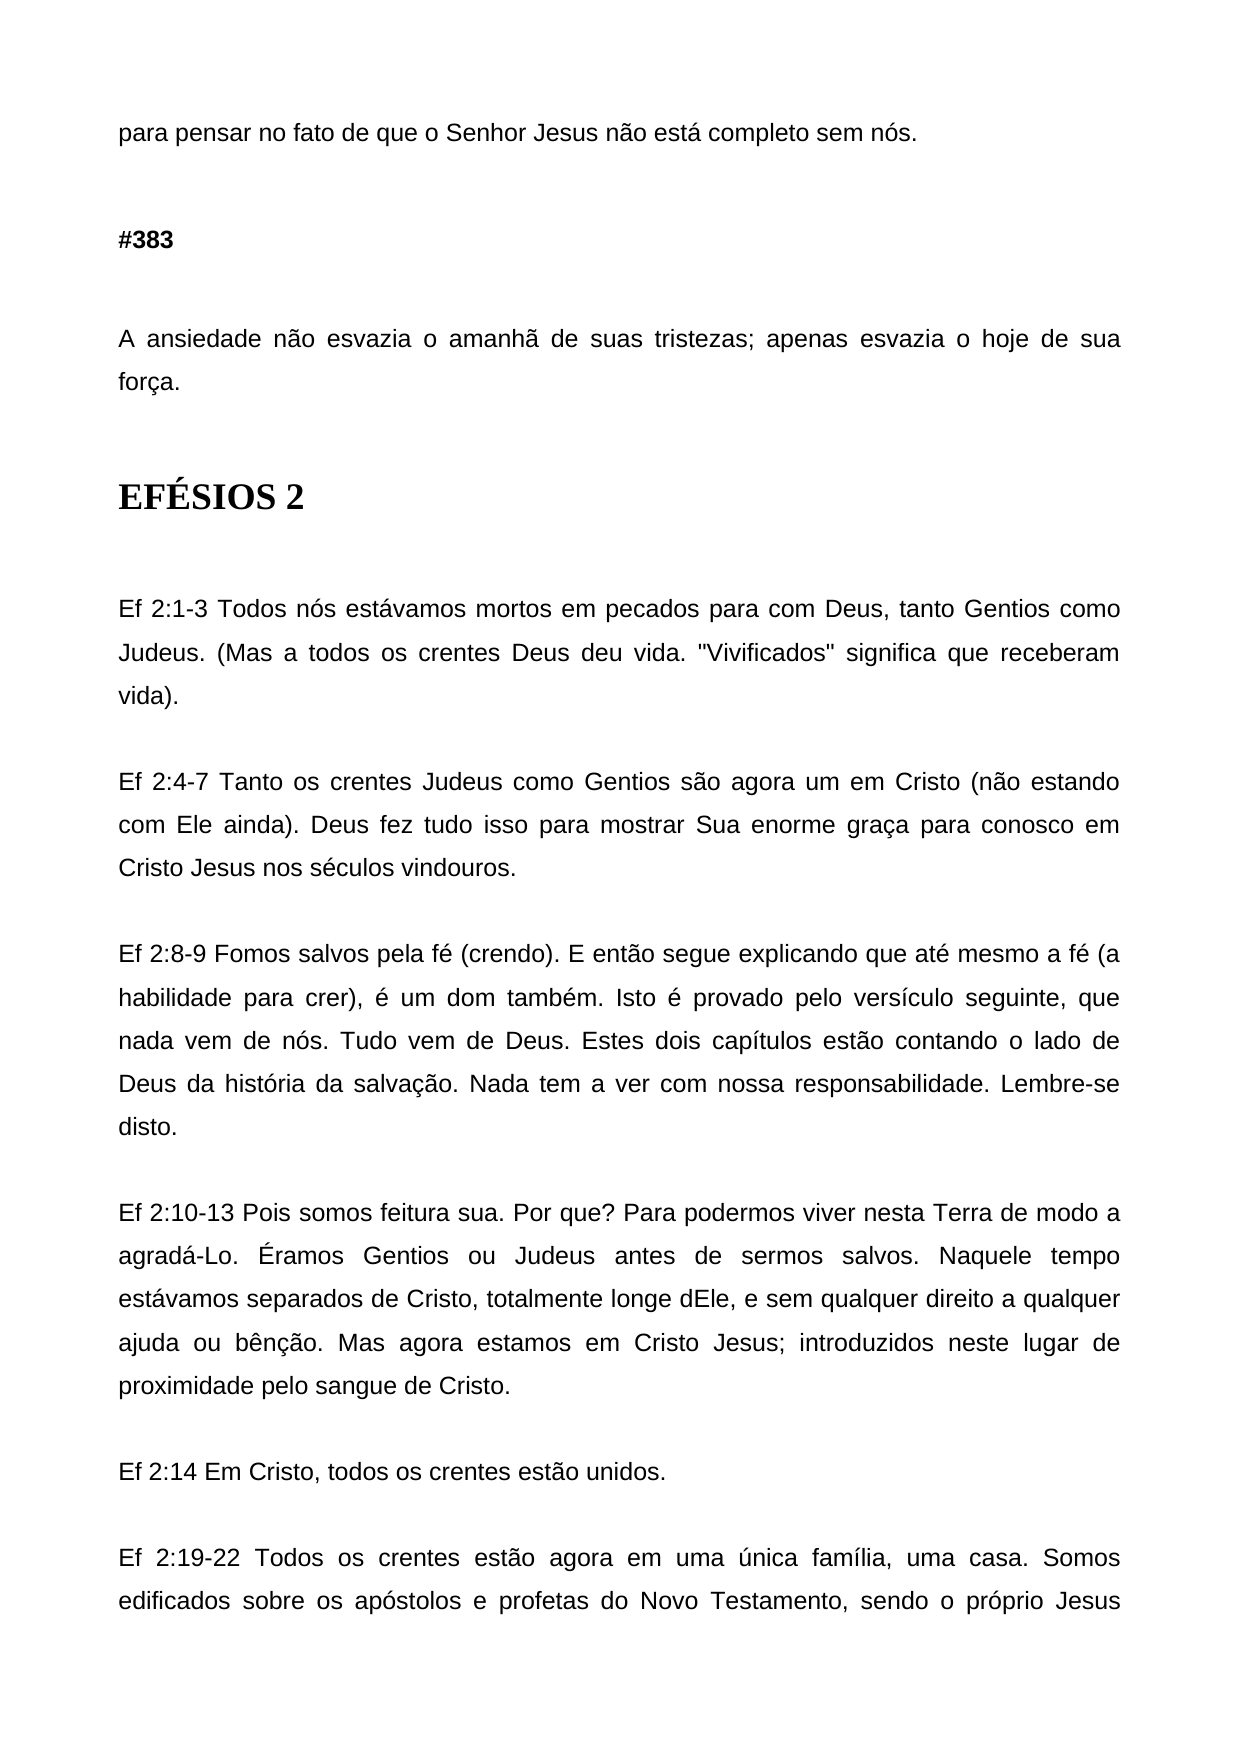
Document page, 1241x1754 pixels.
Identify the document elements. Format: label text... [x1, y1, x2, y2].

subtitle EFÉSIOS 2 [118, 474, 1122, 517]
text Ef 2:19-22 Todos os crentes estão agora em uma única família, uma casa. Somos edificados sobre os apóstolos e profetas do Novo Testamento, sendo o próprio Jesus [118, 1543, 1122, 1615]
subtitle #383 [118, 225, 1122, 254]
text para pensar no fato de que o Senhor Jesus não está completo sem nós. [118, 118, 1122, 147]
text Ef 2:4-7 Tanto os crentes Judeus como Gentios são agora um em Cristo (não estando com Ele ainda). Deus fez tudo isso para mostrar Sua enorme graça para conosco em Cristo Jesus nos séculos vindouros. [118, 767, 1122, 882]
text Ef 2:14 Em Cristo, todos os crentes estão unidos. [118, 1457, 1122, 1486]
text Ef 2:1-3 Todos nós estávamos mortos em pecados para com Deus, tanto Gentios como Judeus. (Mas a todos os crentes Deus deu vida. "Vivificados" significa que receberam vida). [118, 594, 1122, 709]
text Ef 2:8-9 Fomos salvos pela fé (crendo). E então segue explicando que até mesmo a fé (a habilidade para crer), é um dom também. Isto é provado pelo versículo seguinte, que nada vem de nós. Tudo vem de Deus. Estes dois capítulos estão contando o lado de Deus da história da salvação. Nada tem a ver com nossa responsabilidade. Lembre-se disto. [118, 939, 1122, 1141]
text Ef 2:10-13 Pois somos feitura sua. Por que? Para podermos viver nesta Terra de modo a agradá-Lo. Éramos Gentios ou Judeus antes de sermos salvos. Naquele tempo estávamos separados de Cristo, totalmente longe dEle, e sem qualquer direito a qualquer ajuda ou bênção. Mas agora estamos em Cristo Jesus; introduzidos neste lugar de proximidade pelo sangue de Cristo. [118, 1198, 1122, 1399]
text A ansiedade não esvazia o amanhã de suas tristezas; apenas esvazia o hoje de sua força. [118, 324, 1122, 396]
